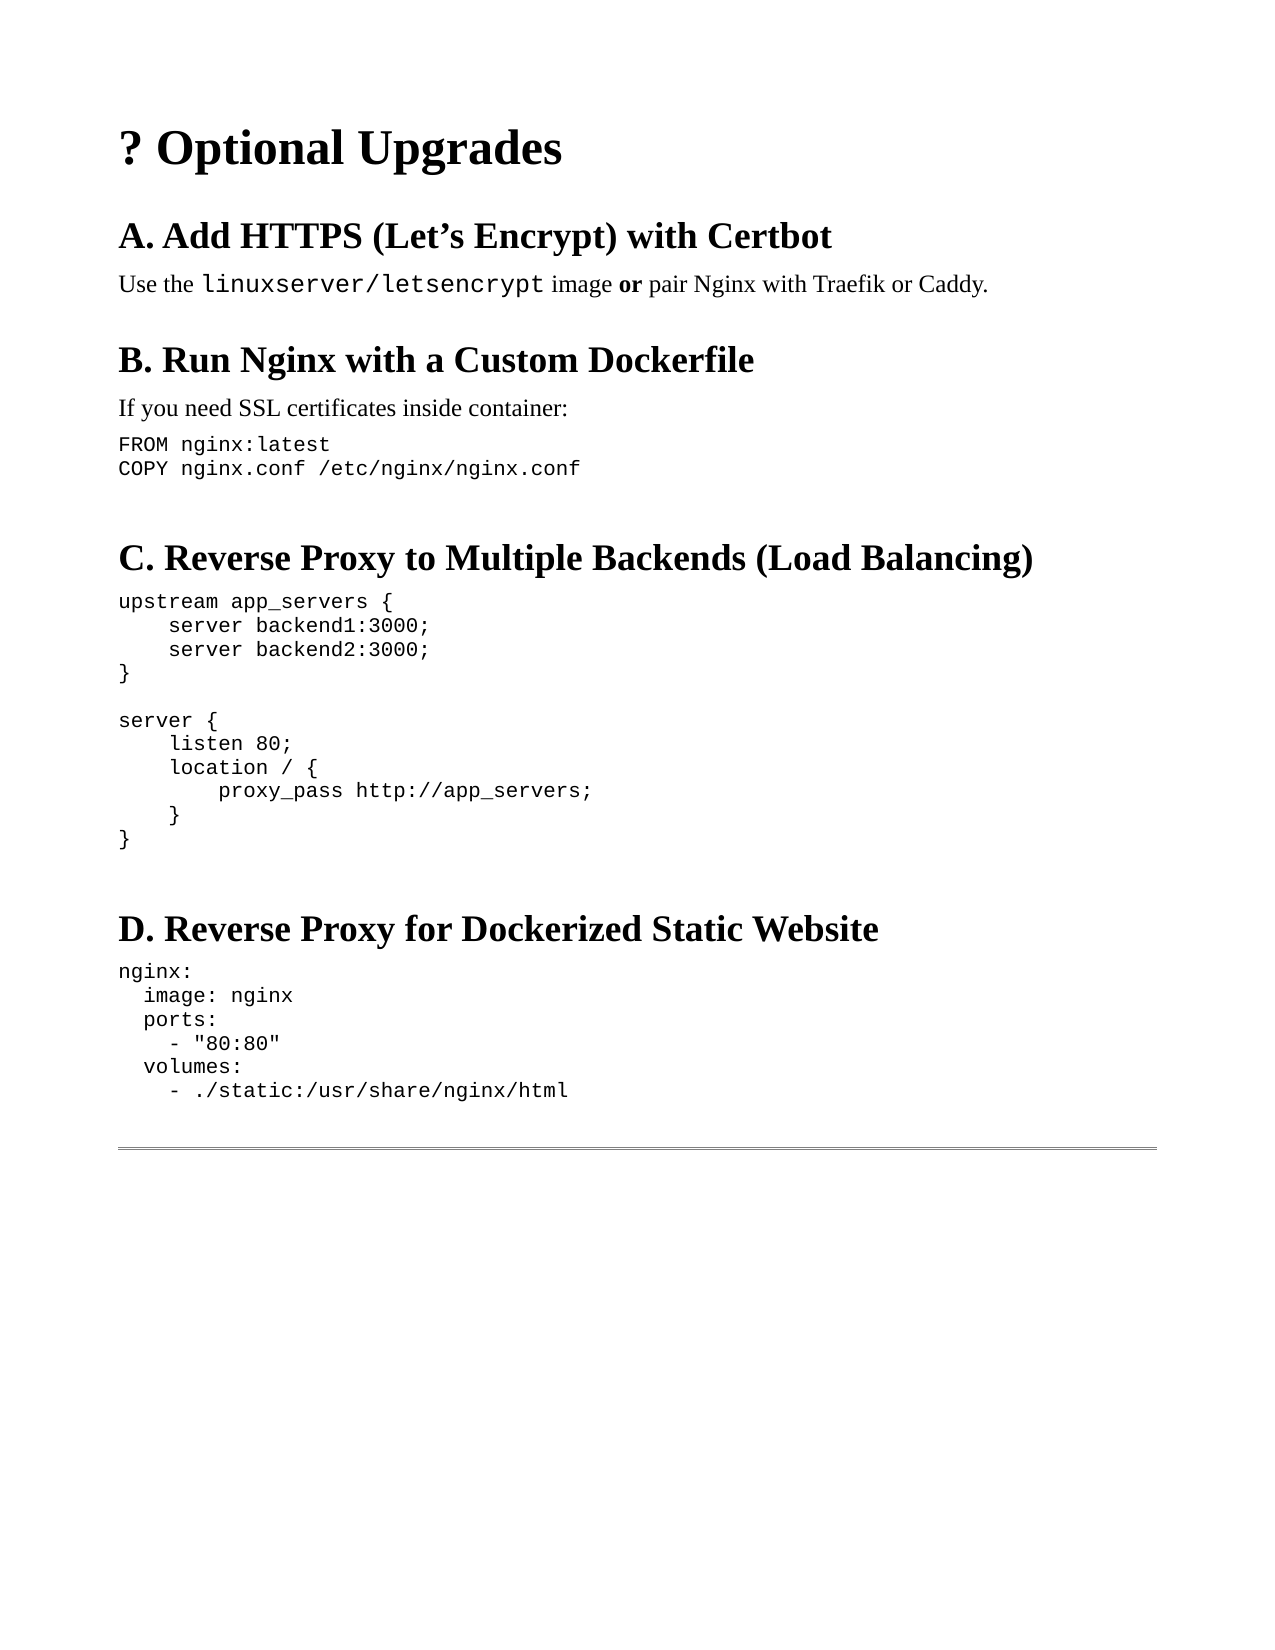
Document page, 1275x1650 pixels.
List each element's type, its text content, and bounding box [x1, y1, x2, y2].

text - "80:80" [118, 1032, 1157, 1056]
subtitle C. Reverse Proxy to Multiple Backends (Load Balancing) [118, 536, 1157, 579]
text server backend1:3000; [118, 615, 1157, 639]
text server { [118, 709, 1157, 733]
text Use the linuxserver/letsencrypt image or pair Nginx with Traefik or Caddy. [118, 269, 1157, 299]
text FROM nginx:latest [118, 434, 1157, 458]
text } [118, 828, 1157, 851]
text volumes: [118, 1056, 1157, 1080]
text server backend2:3000; [118, 639, 1157, 662]
text ports: [118, 1009, 1157, 1032]
text } [118, 804, 1157, 828]
text image: nginx [118, 985, 1157, 1009]
text location / { [118, 757, 1157, 781]
subtitle ? Optional Upgrades [118, 118, 1157, 176]
text proxy_pass http://app_servers; [118, 781, 1157, 804]
text If you need SSL certificates inside container: [118, 393, 1157, 421]
text upstream app_servers { [118, 591, 1157, 615]
subtitle A. Add HTTPS (Let’s Encrypt) with Certbot [118, 213, 1157, 256]
text - ./static:/usr/share/nginx/html [118, 1080, 1157, 1103]
text nginx: [118, 962, 1157, 985]
subtitle B. Run Nginx with a Custom Dockerfile [118, 337, 1157, 380]
text listen 80; [118, 733, 1157, 757]
text COPY nginx.conf /etc/nginx/nginx.conf [118, 458, 1157, 481]
text } [118, 662, 1157, 686]
subtitle D. Reverse Proxy for Dockerized Static Website [118, 906, 1157, 949]
